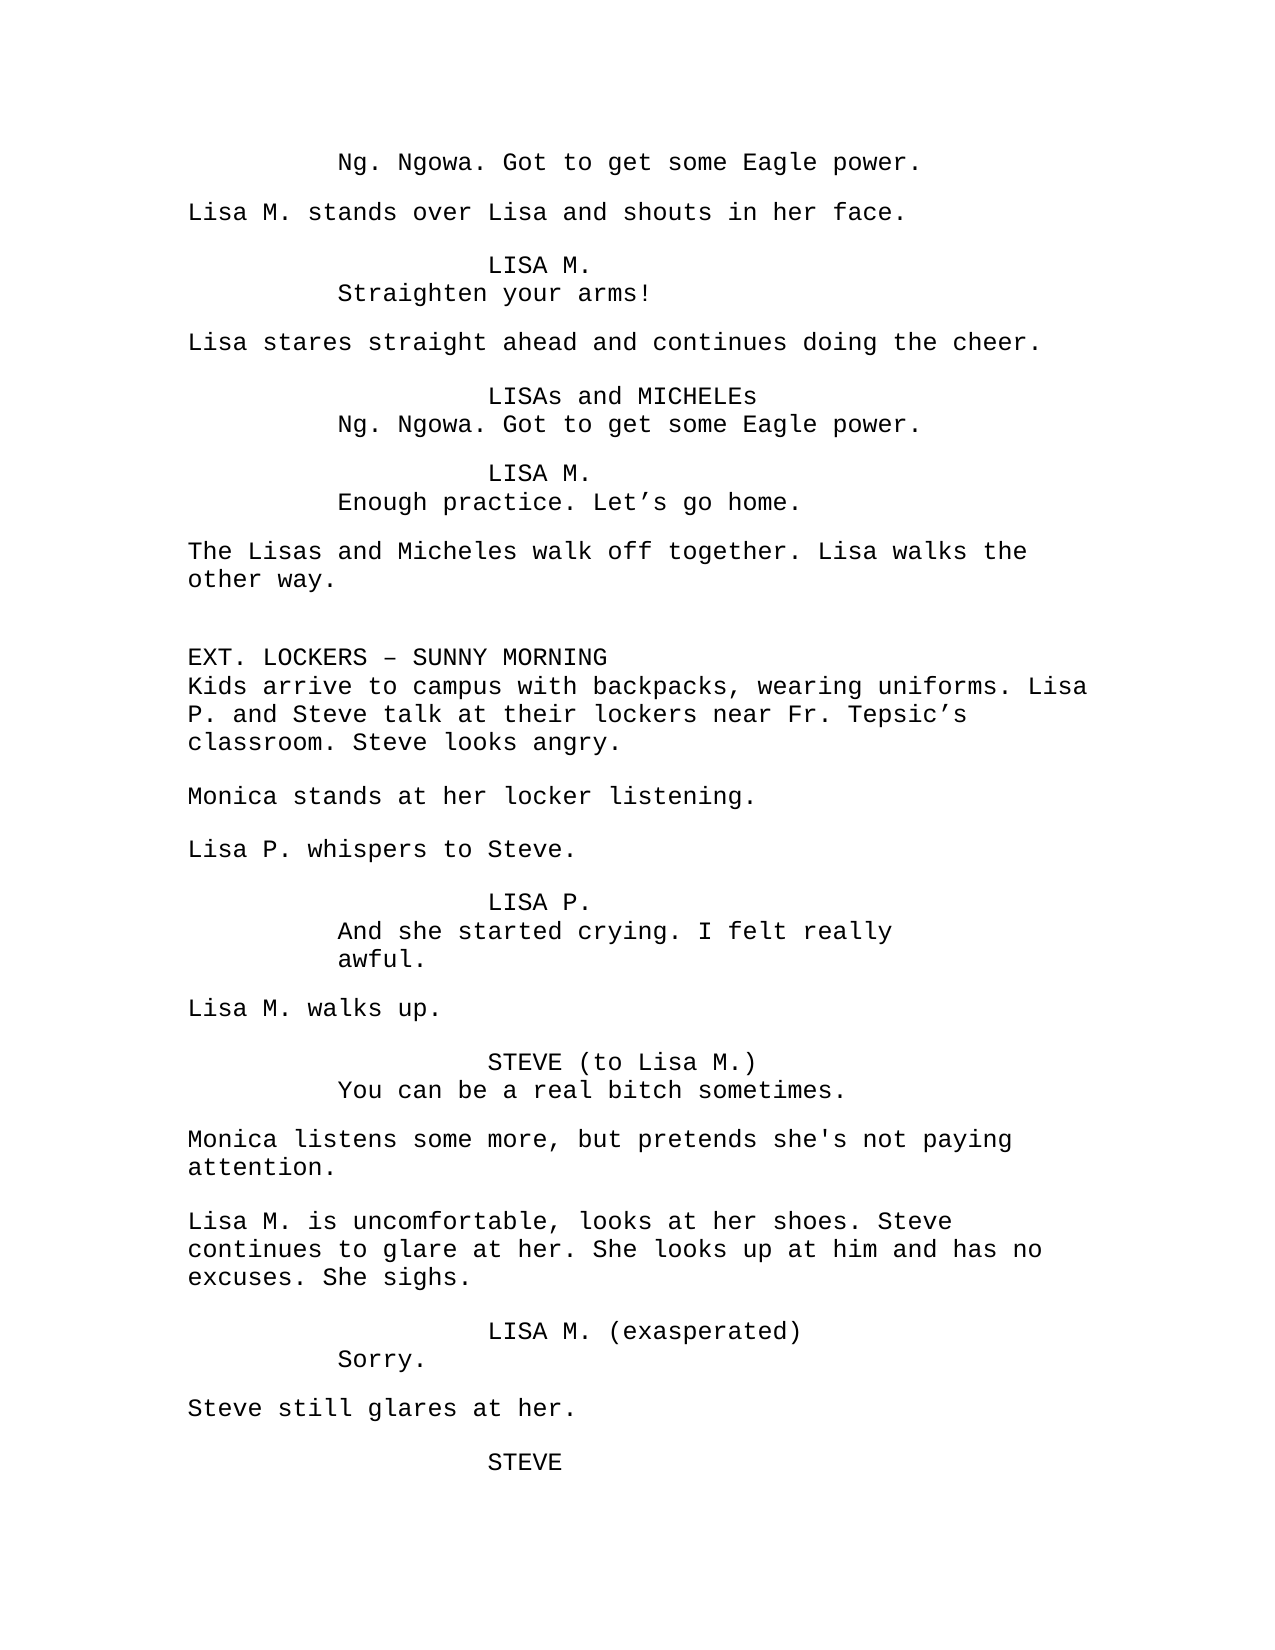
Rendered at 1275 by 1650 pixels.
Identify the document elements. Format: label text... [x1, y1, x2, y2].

text LISA M. (exasperated) [187, 1318, 1087, 1347]
text And she started crying. I felt really awful. [337, 918, 937, 975]
text STEVE [187, 1449, 1087, 1477]
text LISA M. [187, 461, 1087, 489]
subtitle EXT. LOCKERS – SUNNY MORNING [187, 645, 1087, 673]
text Ng. Ngowa. Got to get some Eagle power. [337, 412, 937, 440]
text Lisa M. walks up. [187, 996, 1087, 1024]
text Lisa M. is uncomfortable, looks at her shoes. Steve continues to glare at her. She looks up at him and has no excuses. She sighs. [187, 1208, 1087, 1293]
text Lisa stares straight ahead and continues doing the cheer. [187, 330, 1087, 358]
text The Lisas and Micheles walk off together. Lisa walks the other way. [187, 538, 1087, 595]
text STEVE (to Lisa M.) [187, 1049, 1087, 1077]
text LISA P. [187, 890, 1087, 918]
text LISAs and MICHELEs [187, 383, 1087, 412]
text Kids arrive to campus with backpacks, wearing uniforms. Lisa P. and Steve talk at their lockers near Fr. Tepsic’s classroom. Steve looks angry. [187, 673, 1087, 758]
text LISA M. [187, 252, 1087, 281]
text Sorry. [337, 1347, 937, 1375]
text Lisa M. stands over Lisa and shouts in her face. [187, 199, 1087, 227]
text Straighten your arms! [337, 281, 937, 309]
text Steve still glares at her. [187, 1396, 1087, 1424]
text Lisa P. whispers to Steve. [187, 837, 1087, 865]
text Monica stands at her locker listening. [187, 783, 1087, 812]
text Monica listens some more, but pretends she's not paying attention. [187, 1127, 1087, 1183]
text You can be a real bitch sometimes. [337, 1077, 937, 1106]
text Ng. Ngowa. Got to get some Eagle power. [337, 150, 937, 178]
text Enough practice. Let’s go home. [337, 489, 937, 517]
